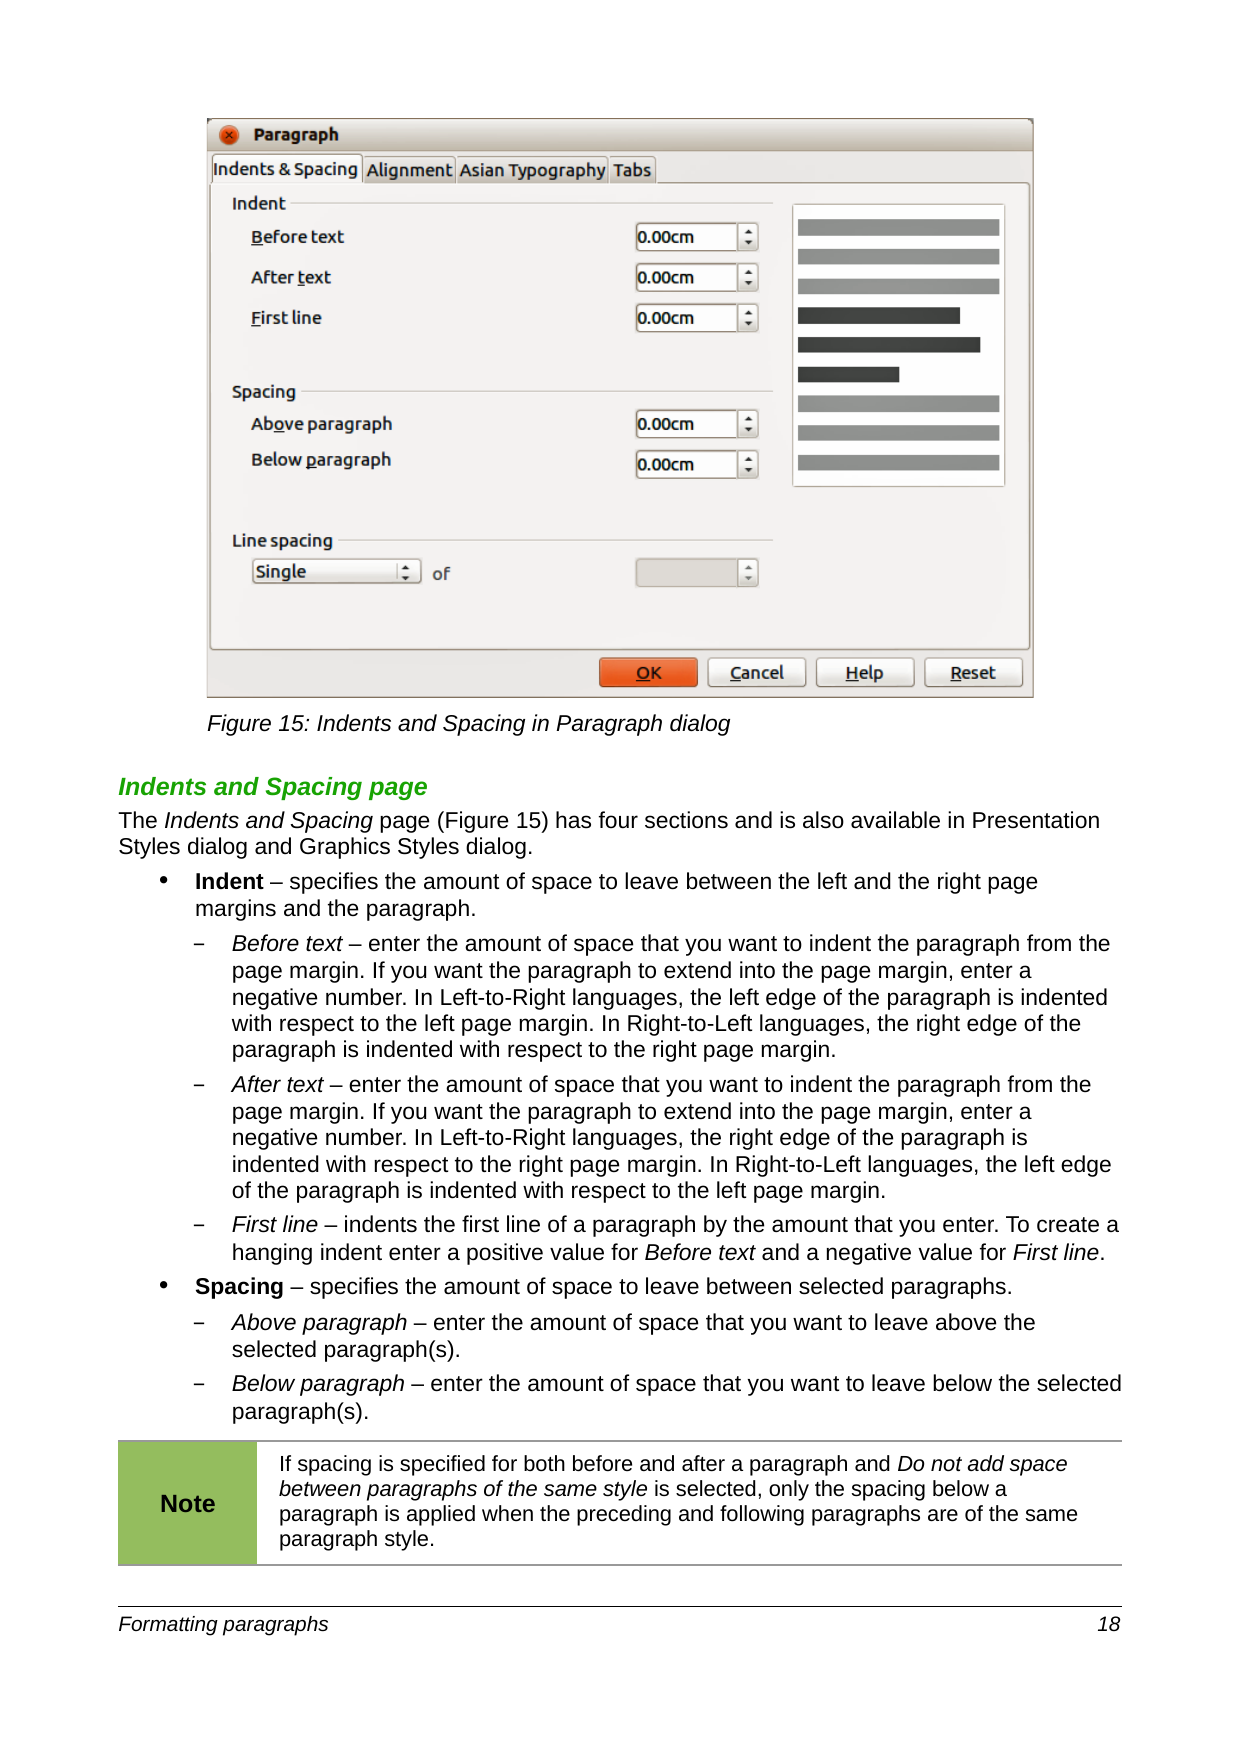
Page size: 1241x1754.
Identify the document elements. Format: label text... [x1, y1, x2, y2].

list Before text – enter the amount of space that you want to indent the paragraph from the page margin. If you want the paragraph to extend into the page margin, enter a negative number. In Left-to-Right languages, the left edge of the paragraph is indented with respect to the left page margin. In Right-to-Left languages, the right edge of the paragraph is indented with respect to the right page margin. [193, 928, 1122, 1062]
table_header Note [118, 1442, 257, 1564]
table_header If spacing is specified for both before and after a paragraph and Do not add space between paragraphs of the same style is selected, only the spacing below a paragraph is applied when the preceding and following paragraphs are of the same paragraph style. [258, 1442, 1122, 1564]
text Figure 15: Indents and Spacing in Paragraph dialog [207, 710, 1033, 736]
list Below paragraph – enter the amount of space that you want to leave below the selected paragraph(s). [193, 1368, 1122, 1424]
picture [206, 118, 1034, 698]
list The Indents and Spacing page (Figure 15) has four sections and is also available in Presentation Styles dialog and Graphics Styles dialog. [118, 807, 1122, 860]
list Spacing – specifies the amount of space to leave between selected paragraphs. [156, 1271, 1122, 1301]
subtitle Indents and Spacing page [118, 772, 1122, 801]
list Indent – specifies the amount of space to leave between the left and the right page margins and the paragraph. [156, 866, 1122, 922]
list First line – indents the first line of a paragraph by the amount that you enter. To create a hanging indent enter a positive value for Before text and a negative value for First line. [193, 1209, 1122, 1265]
list Above paragraph – enter the amount of space that you want to leave above the selected paragraph(s). [193, 1307, 1122, 1362]
list After text – enter the amount of space that you want to indent the paragraph from the page margin. If you want the paragraph to extend into the page margin, enter a negative number. In Left-to-Right languages, the right edge of the paragraph is indented with respect to the right page margin. In Right-to-Left languages, the left edge of the paragraph is indented with respect to the left page margin. [193, 1069, 1122, 1203]
